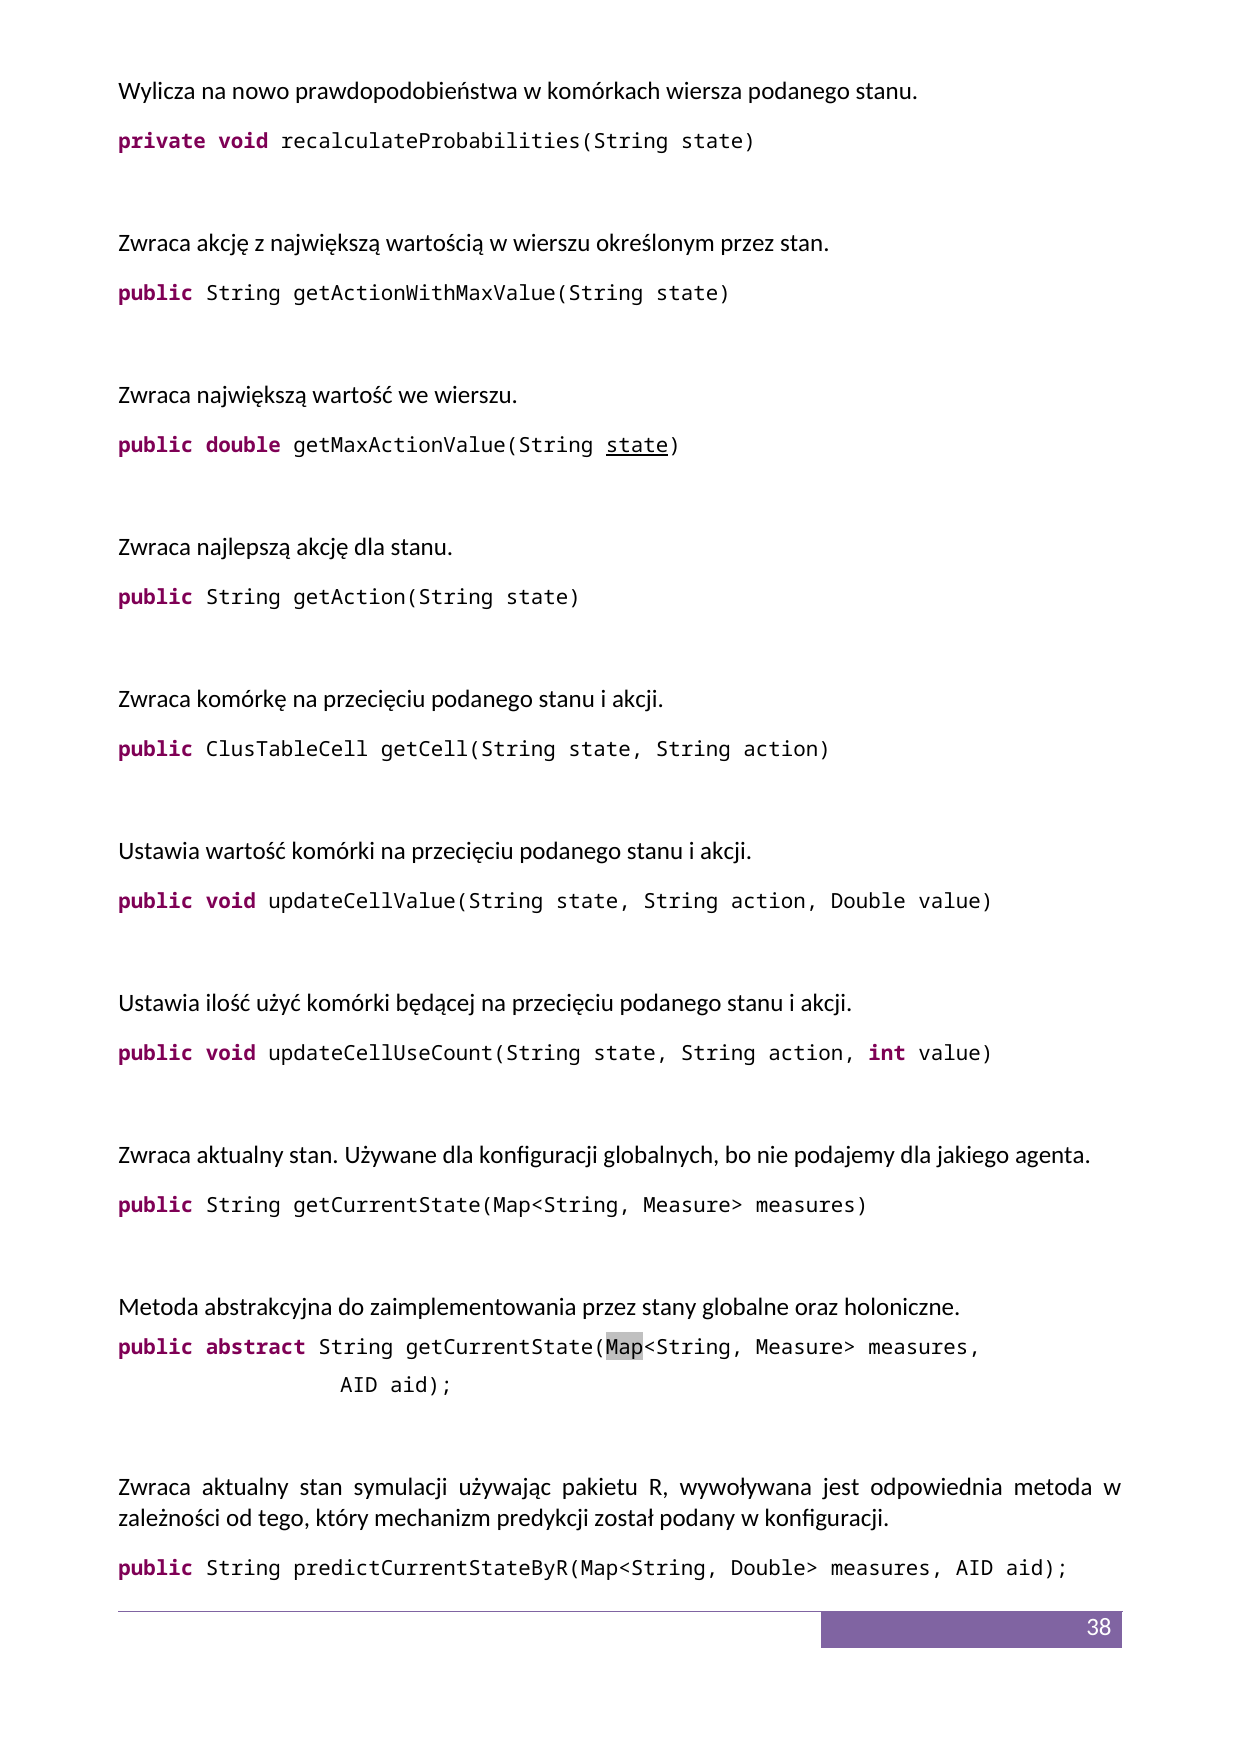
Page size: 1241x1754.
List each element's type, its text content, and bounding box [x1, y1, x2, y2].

text public String getCurrentState(Map<String, Measure> measures) [118, 1190, 1122, 1219]
text Ustawia wartość komórki na przecięciu podanego stanu i akcji. [118, 835, 1122, 865]
text Ustawia ilość użyć komórki będącej na przecięciu podanego stanu i akcji. [118, 987, 1122, 1017]
text Wylicza na nowo prawdopodobieństwa w komórkach wiersza podanego stanu. [118, 75, 1122, 106]
text public abstract String getCurrentState(Map<String, Measure> measures, [118, 1332, 1122, 1360]
text public String getActionWithMaxValue(String state) [118, 278, 1122, 307]
text Zwraca największą wartość we wierszu. [118, 379, 1122, 409]
text public void updateCellUseCount(String state, String action, int value) [118, 1038, 1122, 1067]
text Zwraca najlepszą akcję dla stanu. [118, 531, 1122, 561]
text private void recalculateProbabilities(String state) [118, 126, 1122, 155]
text Metoda abstrakcyjna do zaimplementowania przez stany globalne oraz holoniczne. [118, 1291, 1122, 1321]
text public ClusTableCell getCell(String state, String action) [118, 734, 1122, 763]
text Zwraca aktualny stan. Używane dla konfiguracji globalnych, bo nie podajemy dla jakiego agenta. [118, 1139, 1122, 1169]
text AID aid); [118, 1371, 1122, 1399]
text public String predictCurrentStateByR(Map<String, Double> measures, AID aid); [118, 1553, 1122, 1582]
text Zwraca akcję z największą wartością w wierszu określonym przez stan. [118, 227, 1122, 257]
text public String getAction(String state) [118, 582, 1122, 611]
text public void updateCellValue(String state, String action, Double value) [118, 886, 1122, 915]
text Zwraca komórkę na przecięciu podanego stanu i akcji. [118, 683, 1122, 713]
text public double getMaxActionValue(String state) [118, 430, 1122, 459]
text Zwraca aktualny stan symulacji używając pakietu R, wywoływana jest odpowiednia metoda w zależności od tego, który mechanizm predykcji został podany w konfiguracji. [118, 1471, 1122, 1532]
